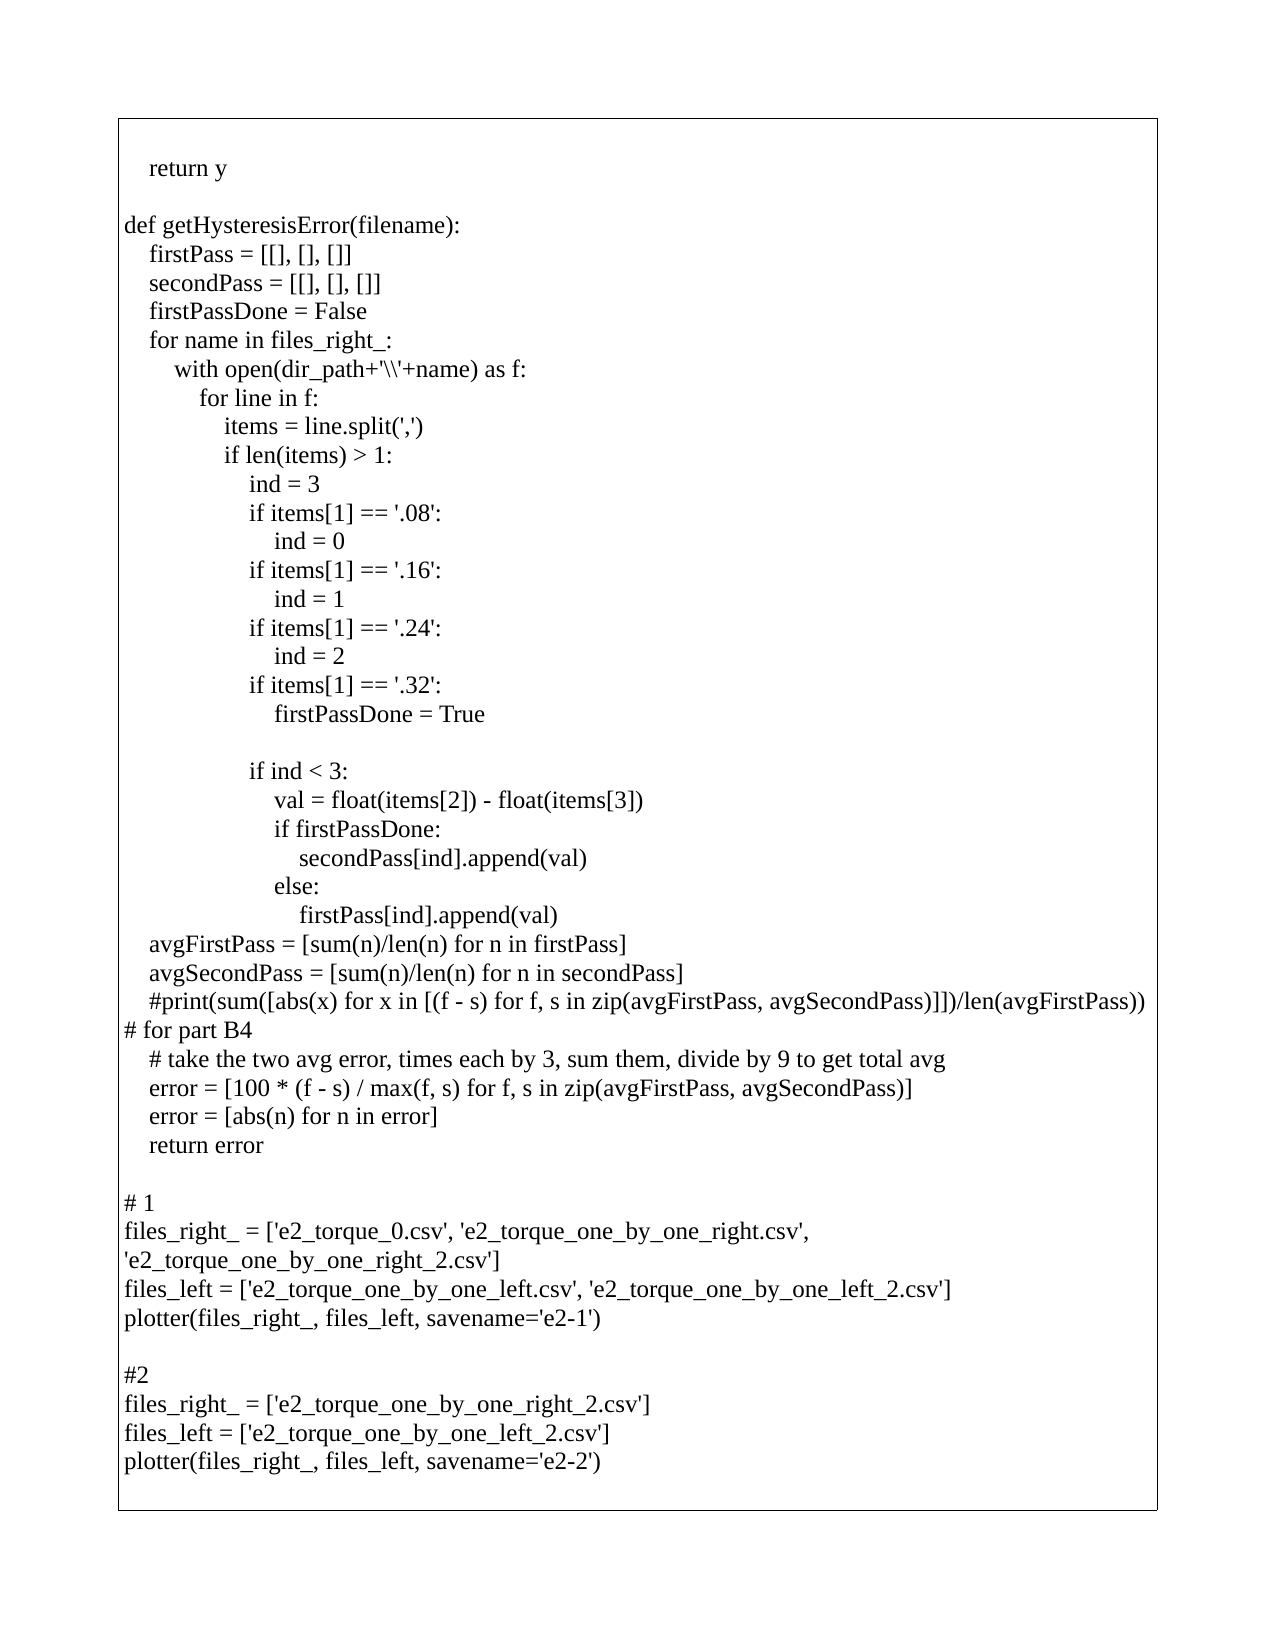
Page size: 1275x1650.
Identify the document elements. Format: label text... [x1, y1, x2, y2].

table_header return y def getHysteresisError(filename): firstPass = [[], [], []] secondPass = [[], [], []] firstPassDone = False for name in files_right_: with open(dir_path+'\\'+name) as f: for line in f: items = line.split(',') if len(items) > 1: ind = 3 if items[1] == '.08': ind = 0 if items[1] == '.16': ind = 1 if items[1] == '.24': ind = 2 if items[1] == '.32': firstPassDone = True if ind < 3: val = float(items[2]) - float(items[3]) if firstPassDone: secondPass[ind].append(val) else: firstPass[ind].append(val) avgFirstPass = [sum(n)/len(n) for n in firstPass] avgSecondPass = [sum(n)/len(n) for n in secondPass] #print(sum([abs(x) for x in [(f - s) for f, s in zip(avgFirstPass, avgSecondPass)]])/len(avgFirstPass)) # for part B4 # take the two avg error, times each by 3, sum them, divide by 9 to get total avg error = [100 * (f - s) / max(f, s) for f, s in zip(avgFirstPass, avgSecondPass)] error = [abs(n) for n in error] return error # 1 files_right_ = ['e2_torque_0.csv', 'e2_torque_one_by_one_right.csv', 'e2_torque_one_by_one_right_2.csv'] files_left = ['e2_torque_one_by_one_left.csv', 'e2_torque_one_by_one_left_2.csv'] plotter(files_right_, files_left, savename='e2-1') #2 files_right_ = ['e2_torque_one_by_one_right_2.csv'] files_left = ['e2_torque_one_by_one_left_2.csv'] plotter(files_right_, files_left, savename='e2-2') [119, 119, 1157, 1510]
